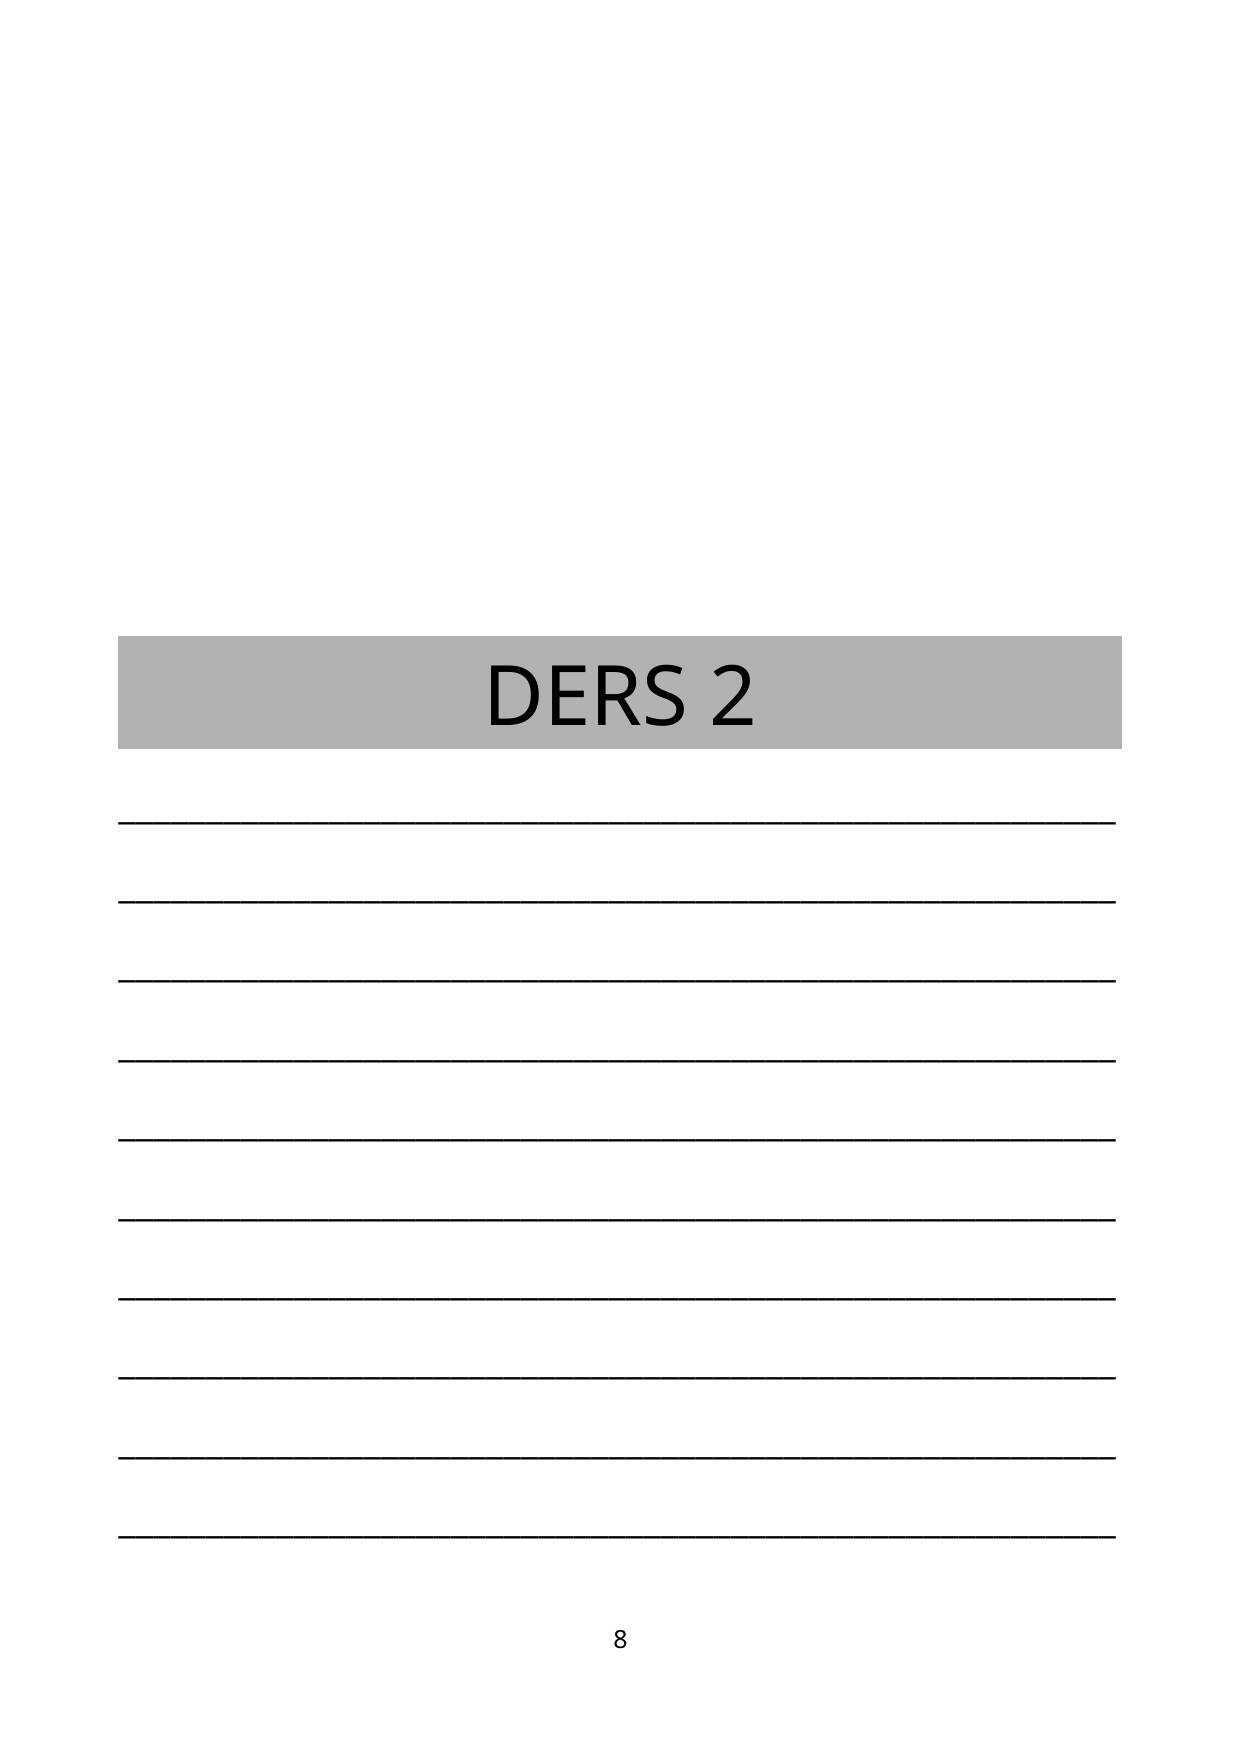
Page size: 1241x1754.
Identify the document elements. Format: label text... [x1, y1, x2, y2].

text _________________________________________________________ [118, 789, 1122, 829]
text _________________________________________________________ [118, 1027, 1122, 1067]
text DERS 2 [118, 636, 1122, 749]
text _________________________________________________________ [118, 1186, 1122, 1226]
text _________________________________________________________ [118, 1424, 1122, 1464]
text _________________________________________________________ [118, 1345, 1122, 1384]
text _________________________________________________________ [118, 868, 1122, 908]
text _________________________________________________________ [118, 1265, 1122, 1305]
text _________________________________________________________ [118, 948, 1122, 987]
text _________________________________________________________ [118, 1503, 1122, 1543]
text _________________________________________________________ [118, 1107, 1122, 1146]
